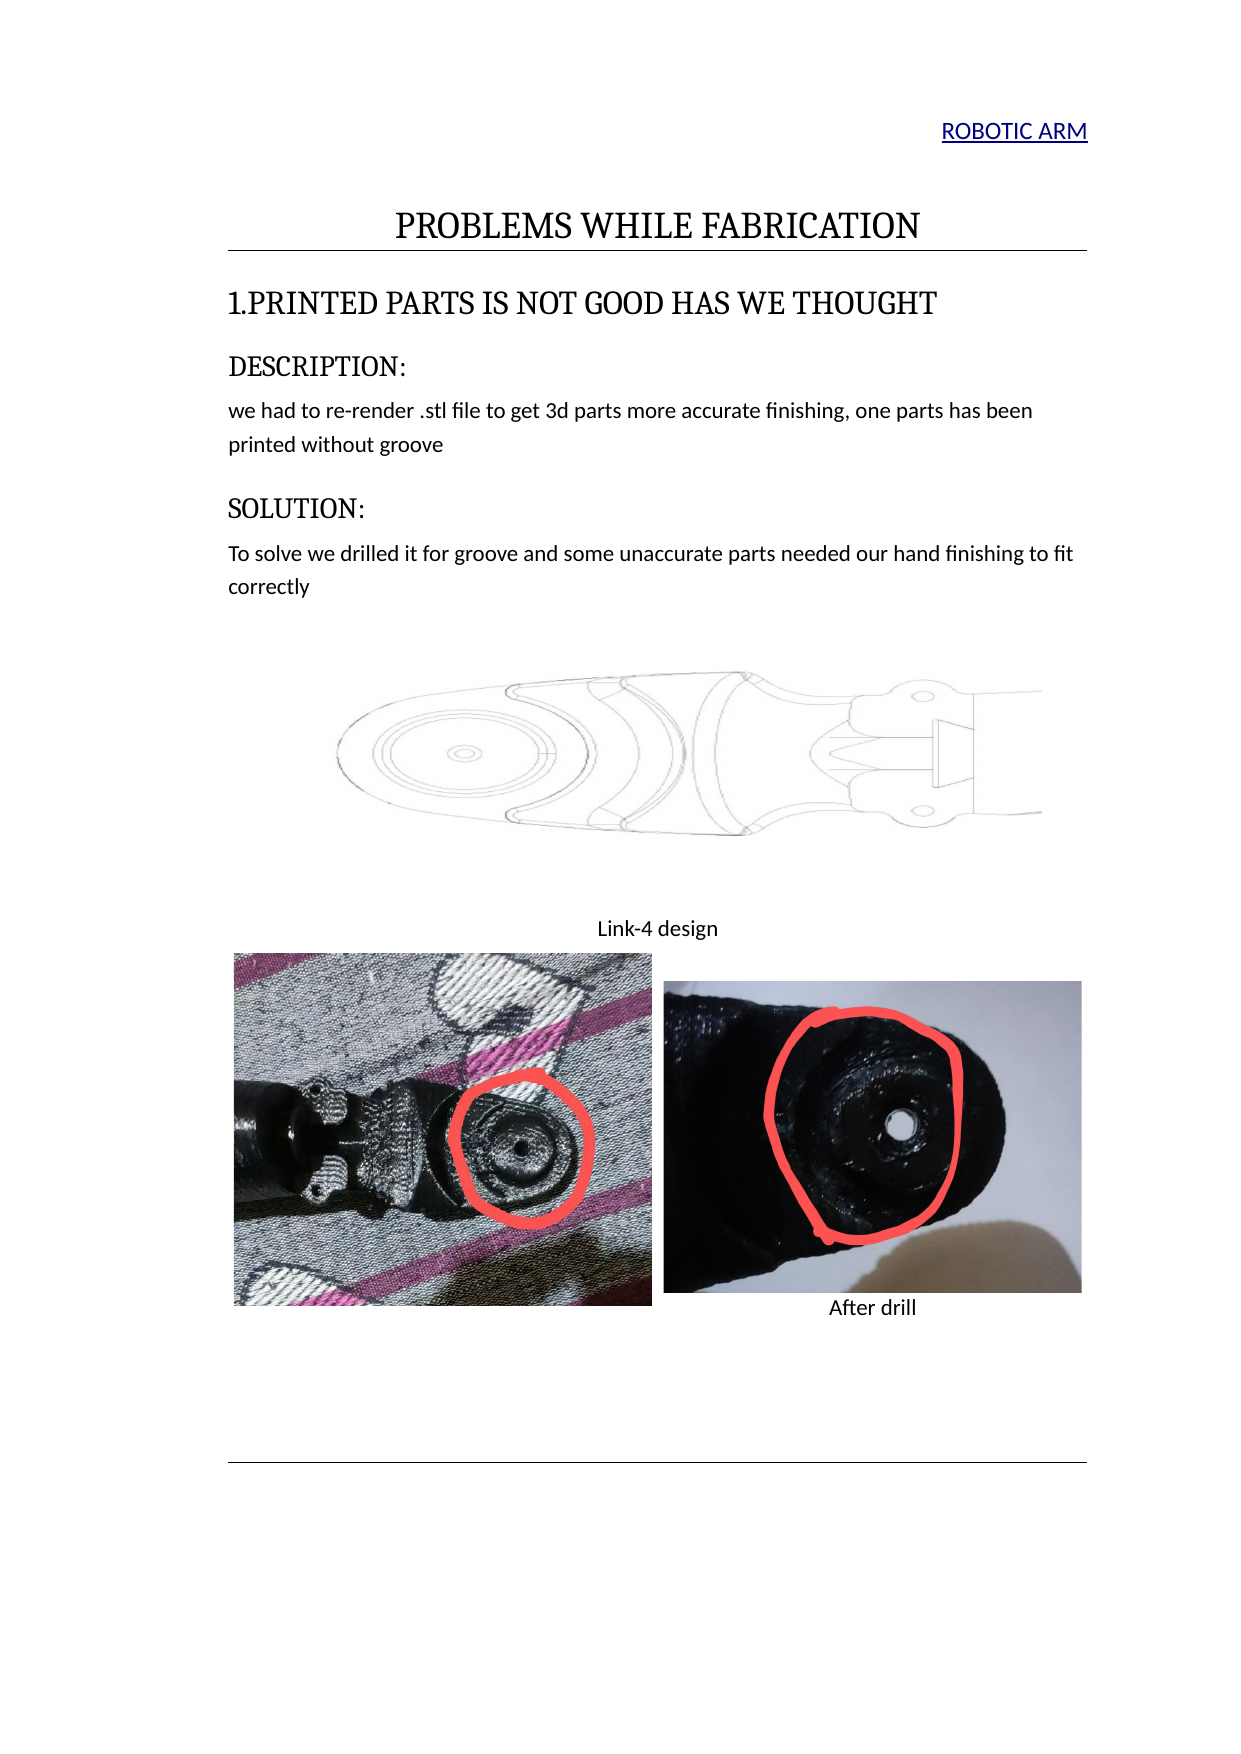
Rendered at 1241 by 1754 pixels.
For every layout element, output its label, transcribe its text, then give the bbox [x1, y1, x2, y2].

picture [233, 953, 652, 1306]
table_cell [228, 948, 658, 1339]
subtitle 1.Printed parts is not good has we thought [228, 284, 1087, 323]
table_cell After drill [658, 948, 1087, 1339]
table_header Link-4 design [228, 620, 1087, 948]
picture [663, 981, 1082, 1293]
text To solve we drilled it for groove and some unaccurate parts needed our hand finishing to fit correctly [228, 539, 1087, 600]
subtitle Problems while Fabrication [228, 201, 1087, 250]
subtitle Solution: [228, 492, 1087, 526]
text we had to re-render .stl file to get 3d parts more accurate finishing, one parts has been printed without groove [228, 396, 1087, 458]
subtitle Description: [228, 350, 1087, 384]
